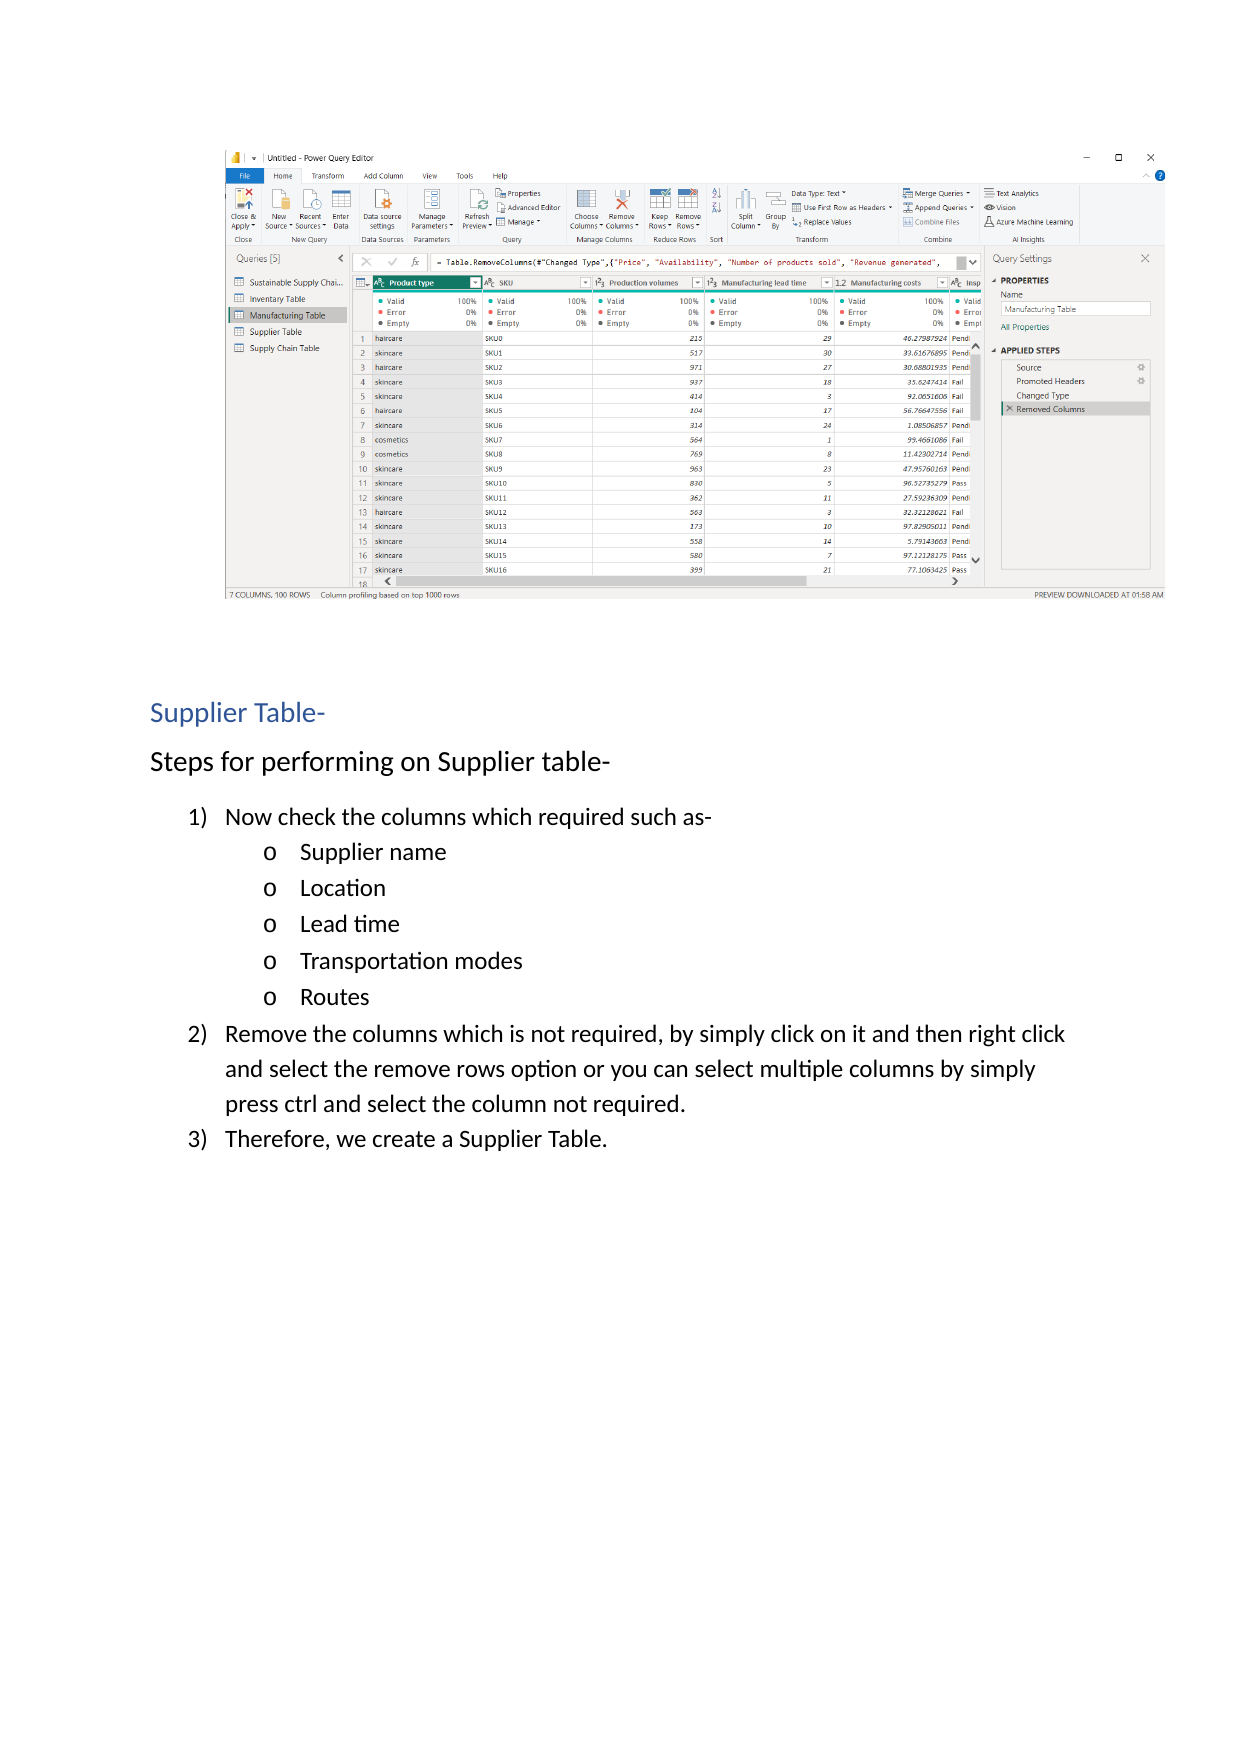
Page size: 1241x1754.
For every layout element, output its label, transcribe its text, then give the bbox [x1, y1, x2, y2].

list Remove the columns which is not required, by simply click on it and then right click and select the remove rows option or you can select multiple columns by simply press ctrl and select the column not required. [187, 1018, 1090, 1118]
list Lead time [262, 909, 1090, 940]
list Now check the columns which required such as- [187, 801, 1090, 831]
text Steps for performing on Supplier table- [150, 743, 1090, 779]
subtitle Supplier Table- [150, 694, 1090, 729]
list Therefore, we create a Supplier Table. [187, 1123, 1090, 1153]
list Transportation modes [262, 945, 1090, 977]
list Routes [262, 982, 1090, 1013]
list Supplier name [262, 836, 1090, 867]
list Location [262, 872, 1090, 904]
